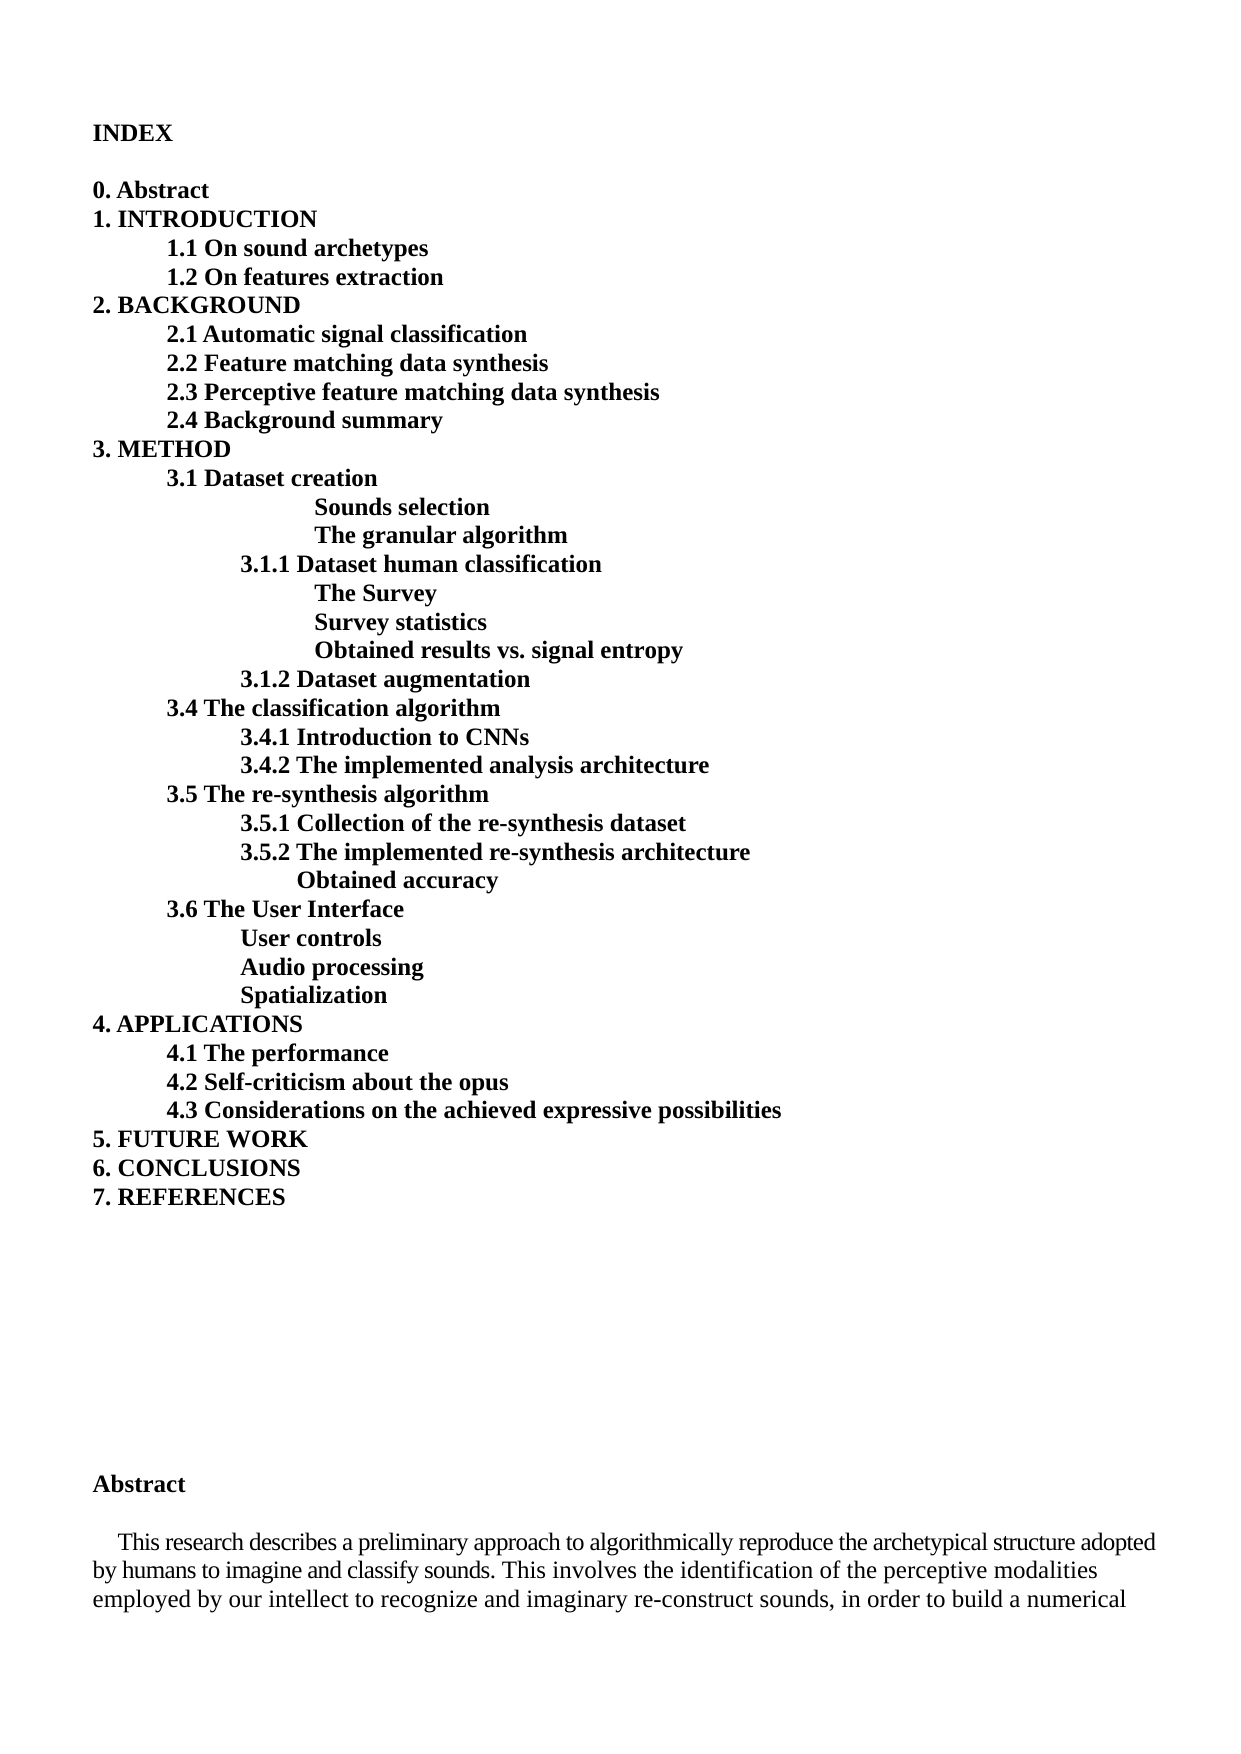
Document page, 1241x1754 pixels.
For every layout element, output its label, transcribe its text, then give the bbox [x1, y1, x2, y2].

text 4.1 The performance [92, 1038, 1160, 1067]
text 2.3 Perceptive feature matching data synthesis [92, 377, 1160, 406]
text 5. FUTURE WORK [92, 1124, 1160, 1153]
text 1.2 On features extraction [92, 262, 1160, 291]
text 3.6 The User Interface [92, 894, 1160, 923]
text 3. METHOD [92, 434, 1160, 463]
text 7. REFERENCES [92, 1182, 1160, 1211]
text Sounds selection [92, 492, 1160, 521]
text 3.5 The re-synthesis algorithm [92, 779, 1160, 808]
text 3.1 Dataset creation [92, 463, 1160, 492]
text 3.1.2 Dataset augmentation [92, 664, 1160, 693]
text 0. Abstract [92, 176, 1160, 204]
text INDEX [92, 118, 1160, 147]
text 2. BACKGROUND [92, 291, 1160, 319]
text User controls [92, 923, 1160, 952]
text 3.4.1 Introduction to CNNs [92, 722, 1160, 751]
text Obtained accuracy [92, 866, 1160, 894]
text 3.5.2 The implemented re-synthesis architecture [92, 837, 1160, 866]
text 4.3 Considerations on the achieved expressive possibilities [92, 1096, 1160, 1124]
text 2.4 Background summary [92, 406, 1160, 434]
text This research describes a preliminary approach to algorithmically reproduce the archetypical structure adopted by humans to imagine and classify sounds. This involves the identification of the perceptive modalities employed by our intellect to recognize and imaginary re-construct sounds, in order to build a numerical [92, 1527, 1160, 1613]
text Audio processing [92, 952, 1160, 981]
text Obtained results vs. signal entropy [92, 636, 1160, 664]
text 2.1 Automatic signal classification [92, 319, 1160, 348]
text 4. APPLICATIONS [92, 1009, 1160, 1038]
text 2.2 Feature matching data synthesis [92, 348, 1160, 377]
text 6. CONCLUSIONS [92, 1153, 1160, 1182]
text Survey statistics [92, 607, 1160, 636]
text 3.1.1 Dataset human classification [92, 549, 1160, 578]
text 3.5.1 Collection of the re-synthesis dataset [92, 808, 1160, 837]
text 4.2 Self-criticism about the opus [92, 1067, 1160, 1096]
text 3.4.2 The implemented analysis architecture [92, 751, 1160, 779]
text 1. INTRODUCTION [92, 204, 1160, 233]
text Abstract [92, 1469, 1160, 1498]
text The granular algorithm [92, 521, 1160, 549]
text 1.1 On sound archetypes [92, 233, 1160, 262]
text The Survey [92, 578, 1160, 607]
text Spatialization [92, 981, 1160, 1009]
text 3.4 The classification algorithm [92, 693, 1160, 722]
